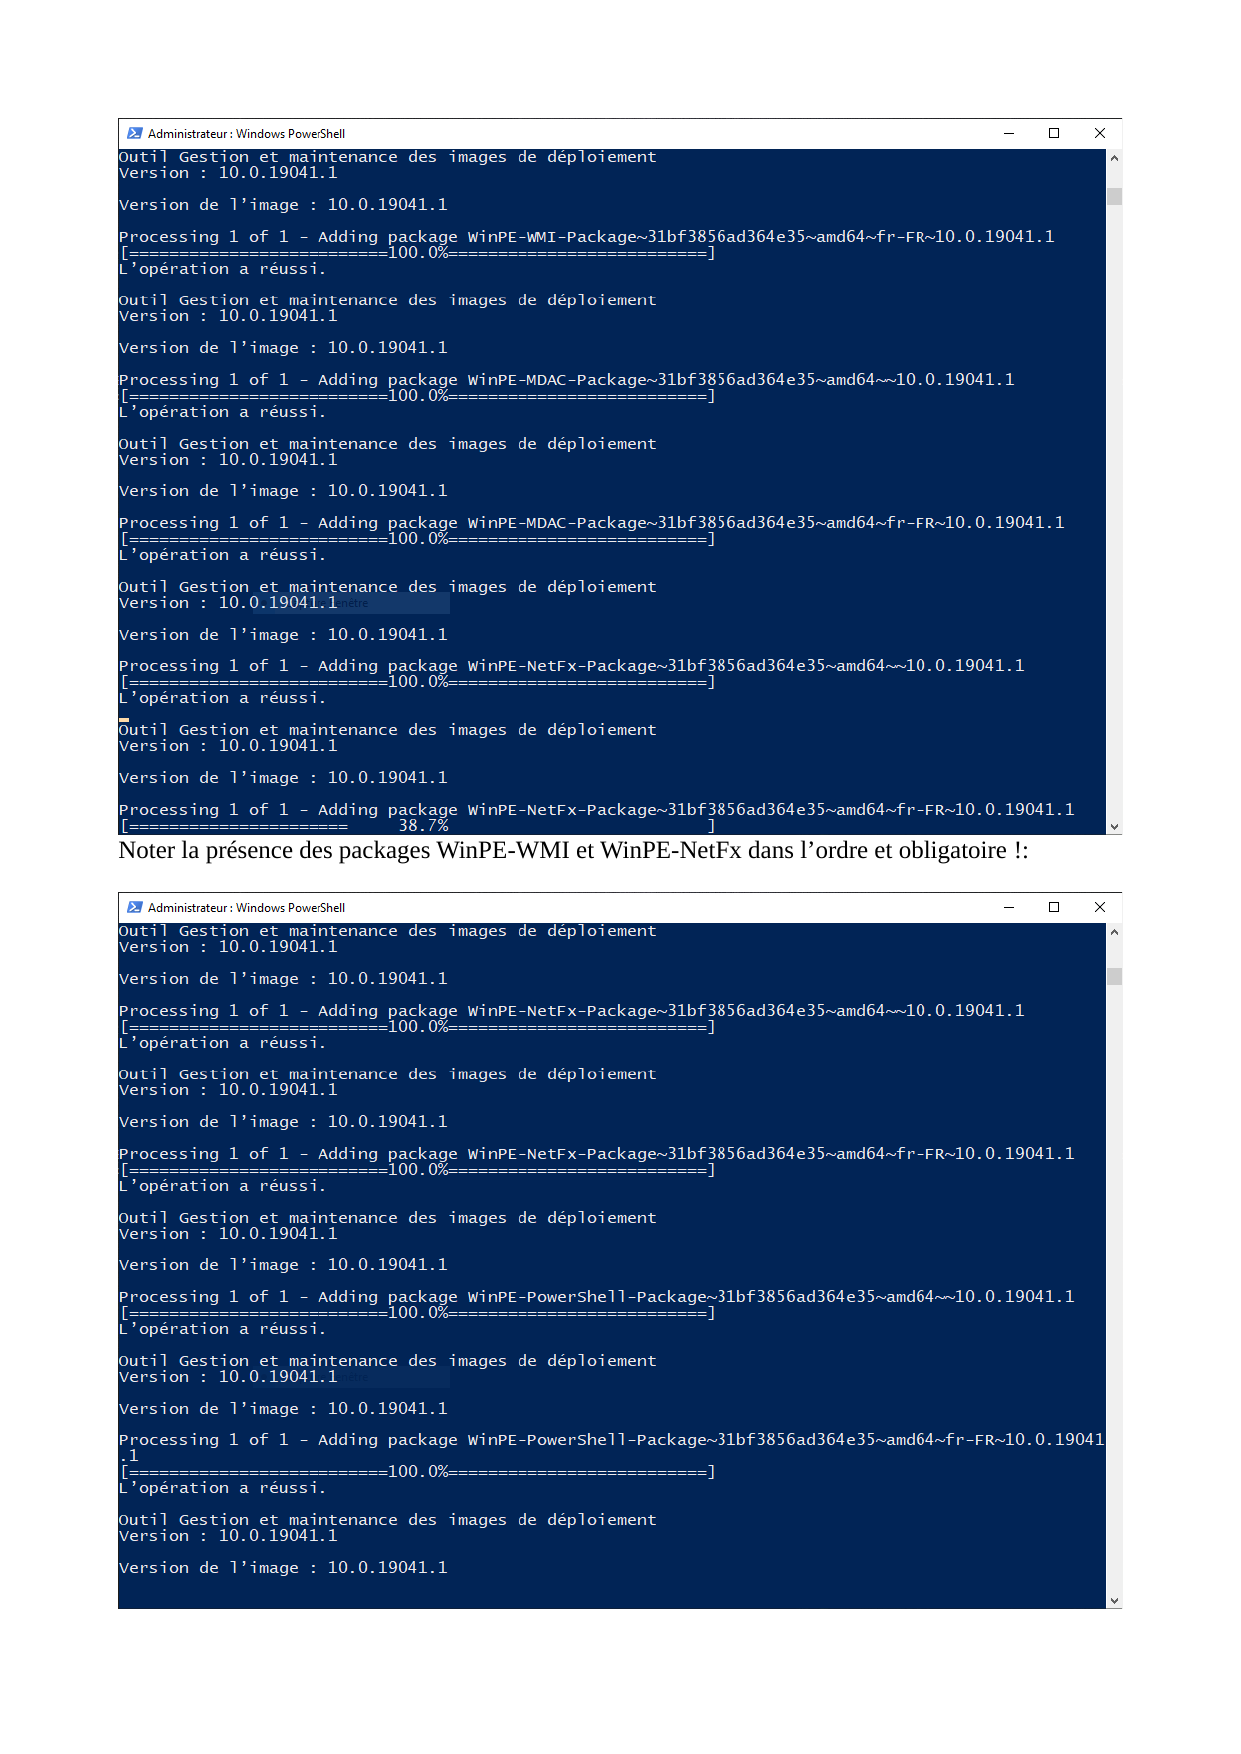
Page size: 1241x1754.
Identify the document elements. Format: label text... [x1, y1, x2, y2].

picture [118, 118, 1123, 835]
text Noter la présence des packages WinPE-WMI et WinPE-NetFx dans l’ordre et obligatoire !: [118, 835, 1122, 863]
picture [118, 892, 1123, 1609]
